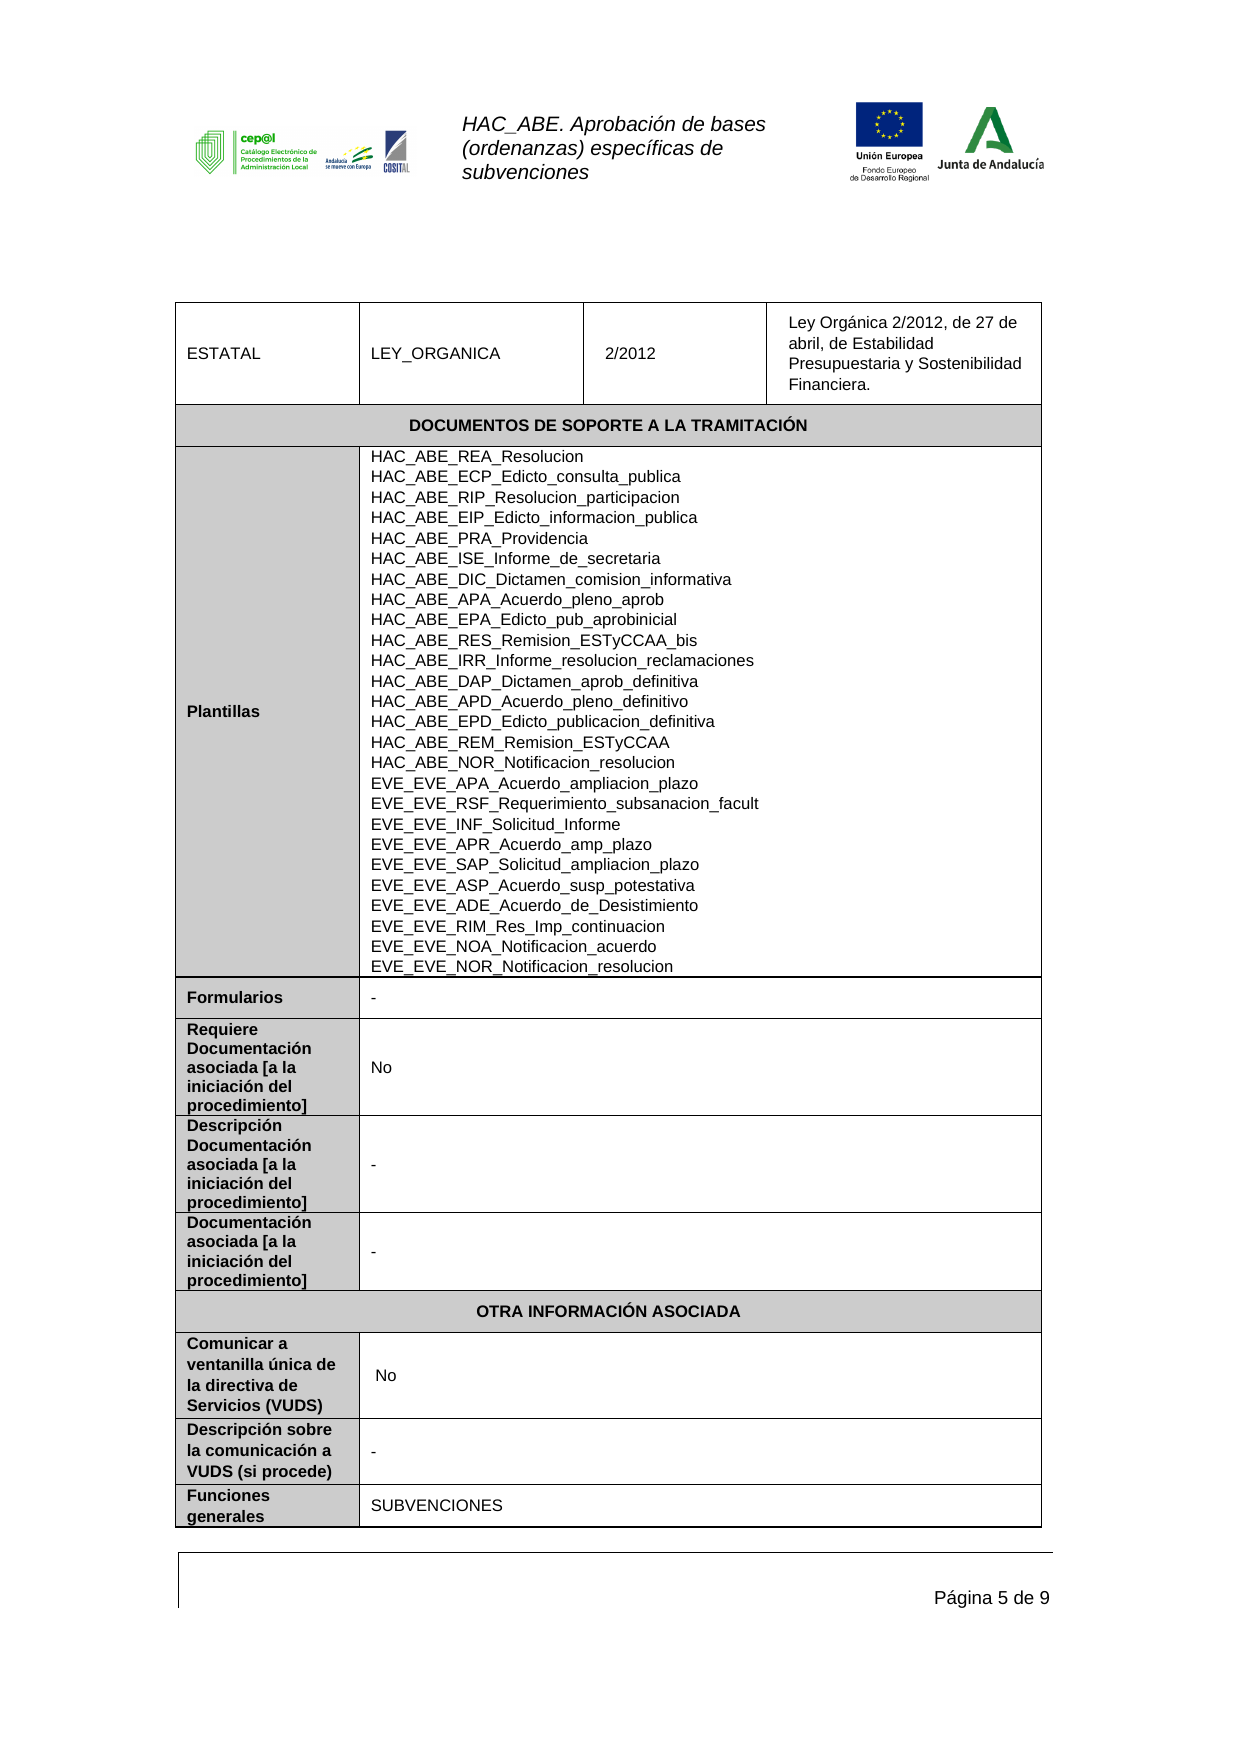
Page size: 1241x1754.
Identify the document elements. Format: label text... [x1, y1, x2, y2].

picture [193, 126, 417, 177]
table_cell Ley Orgánica 2/2012, de 27 de abril, de Estabilidad Presupuestaria y Sostenibilidad Financiera. [767, 303, 1041, 404]
table_cell - [360, 1419, 1041, 1484]
table_cell 2/2012 [584, 303, 766, 404]
table_cell Descripción sobre la comunicación a VUDS (si procede) [176, 1419, 359, 1484]
table_cell LEY_ORGANICA [360, 303, 583, 404]
table_cell Documentación asociada [a la iniciación del procedimiento] [176, 1213, 359, 1290]
table_cell SUBVENCIONES [360, 1485, 1041, 1526]
table_cell Comunicar a ventanilla única de la directiva de Servicios (VUDS) [176, 1333, 359, 1418]
picture [833, 98, 1044, 182]
table_cell No [360, 1333, 1041, 1418]
table_cell Plantillas [176, 447, 359, 976]
table_cell No [360, 1019, 1041, 1115]
table_cell ESTATAL [176, 303, 359, 404]
table_cell - [360, 978, 1041, 1018]
table_cell - [360, 1213, 1041, 1290]
table_cell Descripción Documentación asociada [a la iniciación del procedimiento] [176, 1116, 359, 1212]
table_cell Funciones generales [176, 1485, 359, 1526]
table_cell Documentos de soporte a la tramitación [176, 405, 1041, 446]
table_cell Formularios [176, 978, 359, 1018]
table_cell - [360, 1116, 1041, 1212]
table_cell HAC_ABE_REA_Resolucion HAC_ABE_ECP_Edicto_consulta_publica HAC_ABE_RIP_Resolucion_participacion HAC_ABE_EIP_Edicto_informacion_publica HAC_ABE_PRA_Providencia HAC_ABE_ISE_Informe_de_secretaria HAC_ABE_DIC_Dictamen_comision_informativa HAC_ABE_APA_Acuerdo_pleno_aprob HAC_ABE_EPA_Edicto_pub_aprobinicial HAC_ABE_RES_Remision_ESTyCCAA_bis HAC_ABE_IRR_Informe_resolucion_reclamaciones HAC_ABE_DAP_Dictamen_aprob_definitiva HAC_ABE_APD_Acuerdo_pleno_definitivo HAC_ABE_EPD_Edicto_publicacion_definitiva HAC_ABE_REM_Remision_ESTyCCAA HAC_ABE_NOR_Notificacion_resolucion EVE_EVE_APA_Acuerdo_ampliacion_plazo EVE_EVE_RSF_Requerimiento_subsanacion_facult EVE_EVE_INF_Solicitud_Informe EVE_EVE_APR_Acuerdo_amp_plazo EVE_EVE_SAP_Solicitud_ampliacion_plazo EVE_EVE_ASP_Acuerdo_susp_potestativa EVE_EVE_ADE_Acuerdo_de_Desistimiento EVE_EVE_RIM_Res_Imp_continuacion EVE_EVE_NOA_Notificacion_acuerdo EVE_EVE_NOR_Notificacion_resolucion [360, 447, 1041, 976]
table_cell Requiere Documentación asociada [a la iniciación del procedimiento] [176, 1019, 359, 1115]
table_cell Otra información asociada [176, 1291, 1041, 1332]
